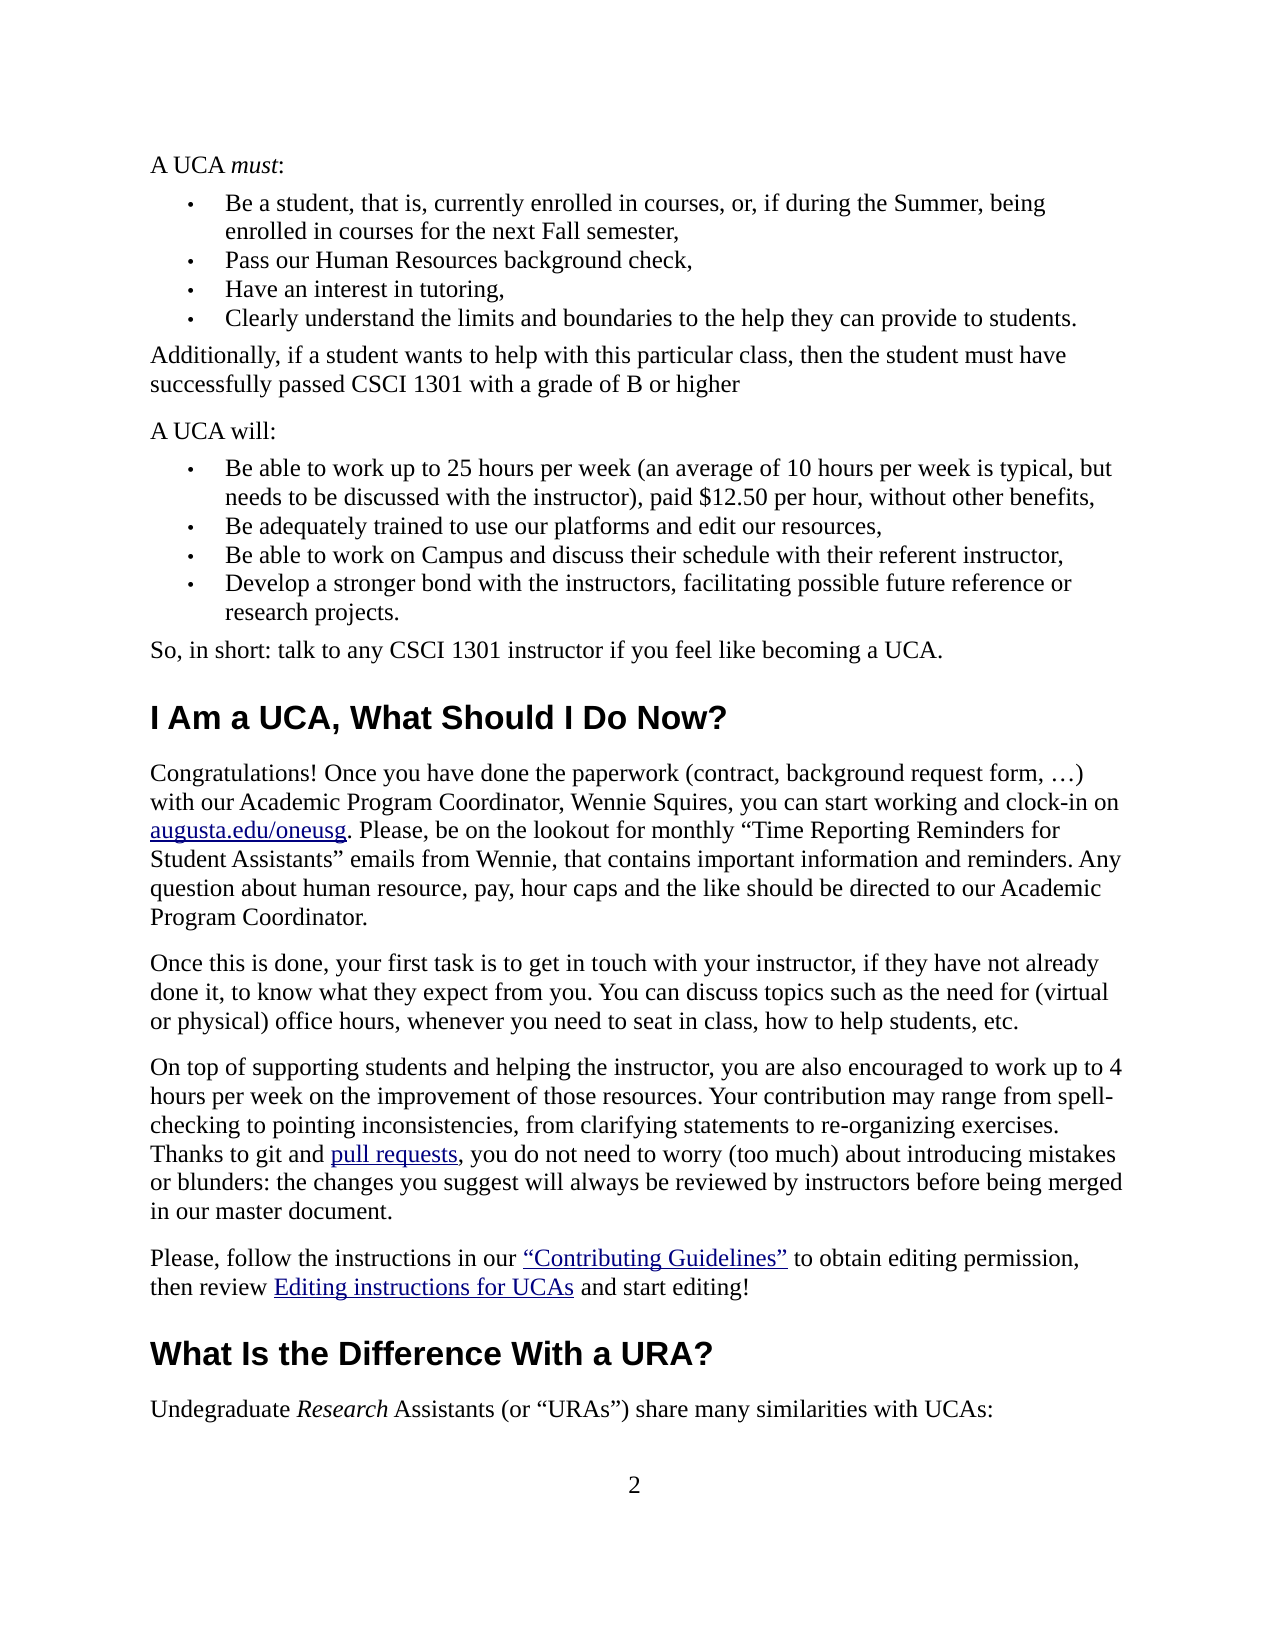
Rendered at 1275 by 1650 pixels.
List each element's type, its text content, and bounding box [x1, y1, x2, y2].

list Be a student, that is, currently enrolled in courses, or, if during the Summer, being enrolled in courses for the next Fall semester, [187, 188, 1125, 245]
list Pass our Human Resources background check, [187, 245, 1125, 274]
subtitle What Is the Difference With a URA? [150, 1334, 1125, 1373]
list Develop a stronger bond with the instructors, facilitating possible future reference or research projects. [187, 568, 1125, 626]
list Have an interest in tutoring, [187, 274, 1125, 303]
list Clearly understand the limits and boundaries to the help they can provide to students. [187, 303, 1125, 331]
text On top of supporting students and helping the instructor, you are also encouraged to work up to 4 hours per week on the improvement of those resources. Your contribution may range from spell-checking to pointing inconsistencies, from clarifying statements to re-organizing exercises. Thanks to git and pull requests, you do not need to worry (too much) about introducing mistakes or blunders: the changes you suggest will always be reviewed by instructors before being merged in our master document. [150, 1052, 1125, 1225]
list Be able to work on Campus and discuss their schedule with their referent instructor, [187, 540, 1125, 568]
text Please, follow the instructions in our “Contributing Guidelines” to obtain editing permission, then review Editing instructions for UCAs and start editing! [150, 1243, 1125, 1300]
text Undegraduate Research Assistants (or “URAs”) share many similarities with UCAs: [150, 1394, 1125, 1423]
text A UCA will: [150, 416, 1125, 444]
list Be adequately trained to use our platforms and edit our resources, [187, 511, 1125, 540]
text A UCA must: [150, 150, 1125, 179]
text So, in short: talk to any CSCI 1301 instructor if you feel like becoming a UCA. [150, 635, 1125, 664]
text Once this is done, your first task is to get in touch with your instructor, if they have not already done it, to know what they expect from you. You can discuss topics such as the need for (virtual or physical) office hours, whenever you need to seat in class, how to help students, etc. [150, 948, 1125, 1034]
list Be able to work up to 25 hours per week (an average of 10 hours per week is typical, but needs to be discussed with the instructor), paid $12.50 per hour, without other benefits, [187, 453, 1125, 511]
subtitle I Am a UCA, What Should I Do Now? [150, 698, 1125, 736]
text Additionally, if a student wants to help with this particular class, then the student must have successfully passed CSCI 1301 with a grade of B or higher [150, 340, 1125, 398]
text Congratulations! Once you have done the paperwork (contract, background request form, …) with our Academic Program Coordinator, Wennie Squires, you can start working and clock-in on augusta.edu/oneusg. Please, be on the lookout for monthly “Time Reporting Reminders for Student Assistants” emails from Wennie, that contains important information and reminders. Any question about human resource, pay, hour caps and the like should be directed to our Academic Program Coordinator. [150, 758, 1125, 930]
